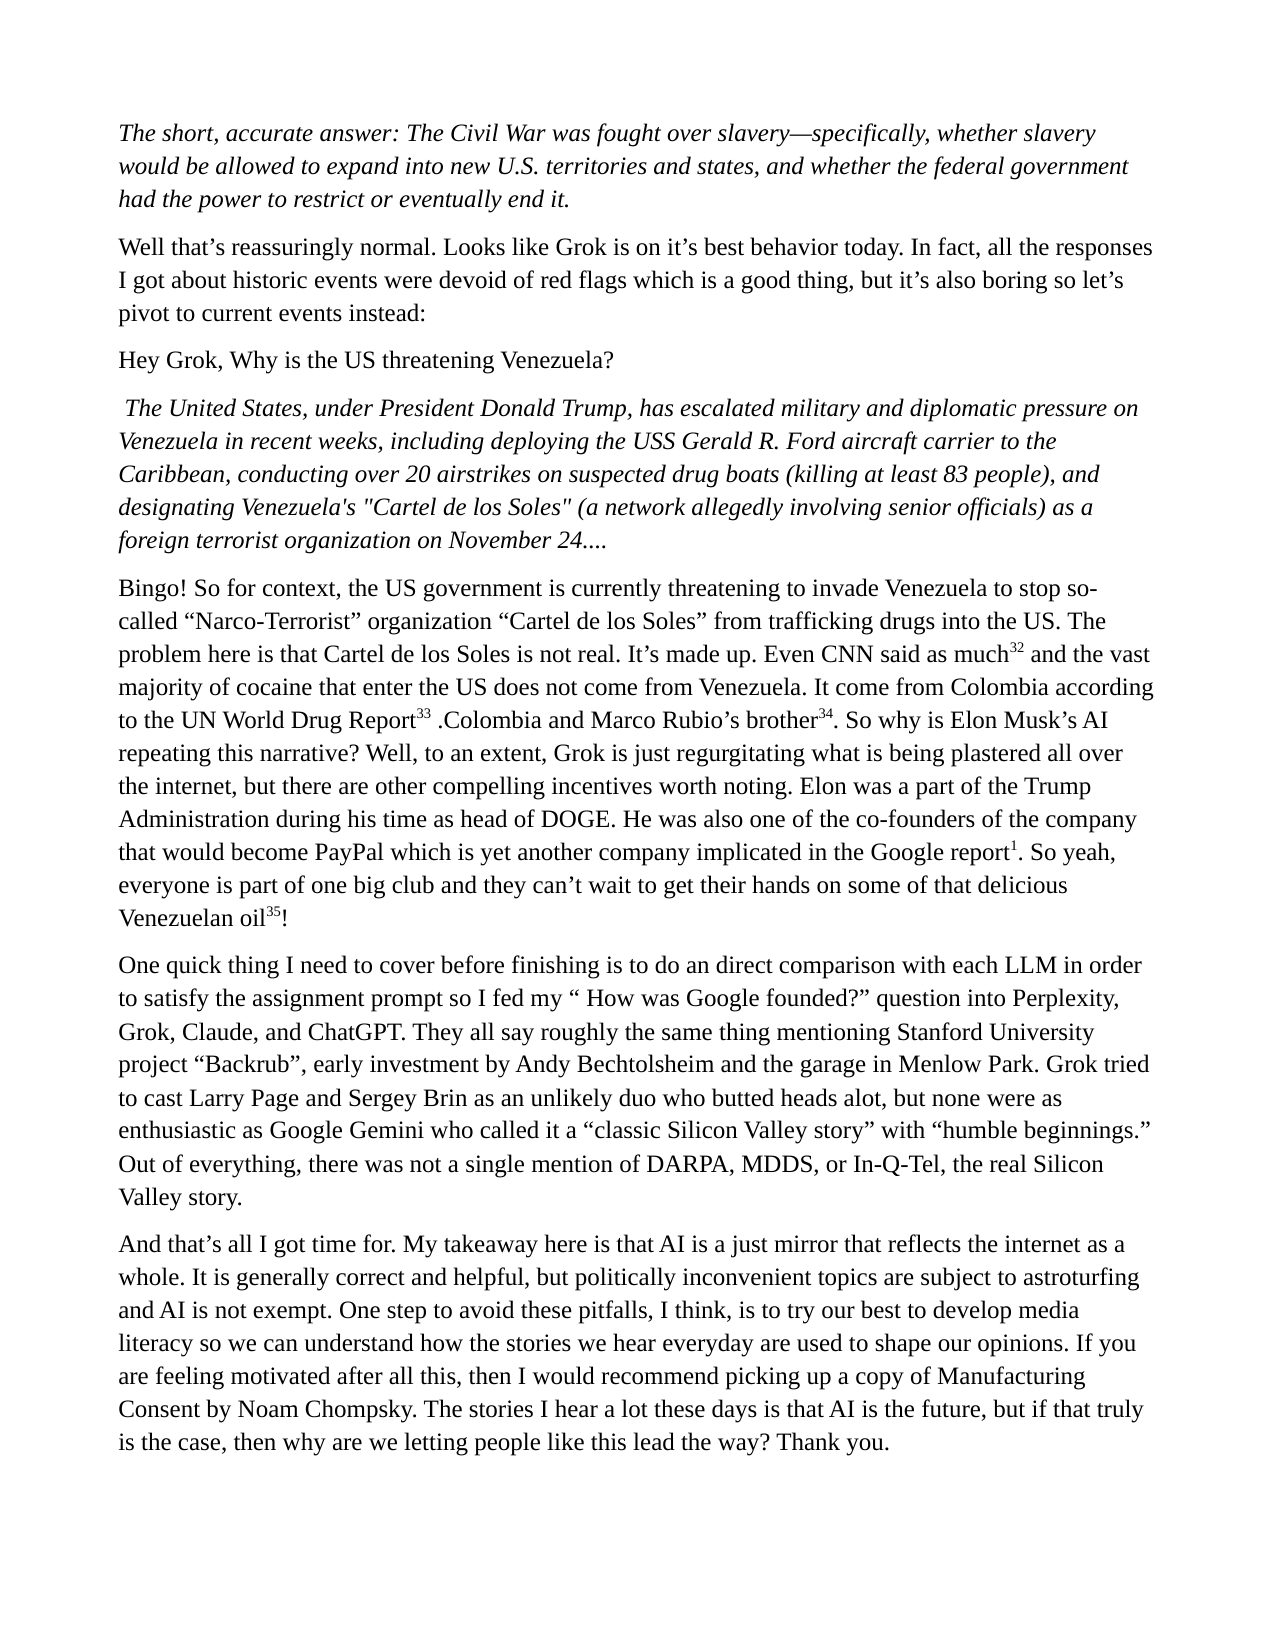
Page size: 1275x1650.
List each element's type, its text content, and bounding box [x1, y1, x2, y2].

text Hey Grok, Why is the US threatening Venezuela? [118, 345, 1157, 374]
text The United States, under President Donald Trump, has escalated military and diplomatic pressure on Venezuela in recent weeks, including deploying the USS Gerald R. Ford aircraft carrier to the Caribbean, conducting over 20 airstrikes on suspected drug boats (killing at least 83 people), and designating Venezuela's "Cartel de los Soles" (a network allegedly involving senior officials) as a foreign terrorist organization on November 24.... [118, 393, 1157, 554]
text Well that’s reassuringly normal. Looks like Grok is on it’s best behavior today. In fact, all the responses I got about historic events were devoid of red flags which is a good thing, but it’s also boring so let’s pivot to current events instead: [118, 232, 1157, 327]
text Bingo! So for context, the US government is currently threatening to invade Venezuela to stop so-called “Narco-Terrorist” organization “Cartel de los Soles” from trafficking drugs into the US. The problem here is that Cartel de los Soles is not real. It’s made up. Even CNN said as much32 and the vast majority of cocaine that enter the US does not come from Venezuela. It come from Colombia according to the UN World Drug Report33 .Colombia and Marco Rubio’s brother34. So why is Elon Musk’s AI repeating this narrative? Well, to an extent, Grok is just regurgitating what is being plastered all over the internet, but there are other compelling incentives worth noting. Elon was a part of the Trump Administration during his time as head of DOGE. He was also one of the co-founders of the company that would become PayPal which is yet another company implicated in the Google report1. So yeah, everyone is part of one big club and they can’t wait to get their hands on some of that delicious Venezuelan oil35! [118, 573, 1157, 932]
text One quick thing I need to cover before finishing is to do an direct comparison with each LLM in order to satisfy the assignment prompt so I fed my “ How was Google founded?” question into Perplexity, Grok, Claude, and ChatGPT. They all say roughly the same thing mentioning Stanford University project “Backrub”, early investment by Andy Bechtolsheim and the garage in Menlow Park. Grok tried to cast Larry Page and Sergey Brin as an unlikely duo who butted heads alot, but none were as enthusiastic as Google Gemini who called it a “classic Silicon Valley story” with “humble beginnings.” Out of everything, there was not a single mention of DARPA, MDDS, or In-Q-Tel, the real Silicon Valley story. [118, 951, 1157, 1210]
text And that’s all I got time for. My takeaway here is that AI is a just mirror that reflects the internet as a whole. It is generally correct and helpful, but politically inconvenient topics are subject to astroturfing and AI is not exempt. One step to avoid these pitfalls, I think, is to try our best to develop media literacy so we can understand how the stories we hear everyday are used to shape our opinions. If you are feeling motivated after all this, then I would recommend picking up a copy of Manufacturing Consent by Noam Chompsky. The stories I hear a lot these days is that AI is the future, but if that truly is the case, then why are we letting people like this lead the way? Thank you. [118, 1229, 1157, 1456]
text The short, accurate answer: The Civil War was fought over slavery—specifically, whether slavery would be allowed to expand into new U.S. territories and states, and whether the federal government had the power to restrict or eventually end it. [118, 118, 1157, 213]
